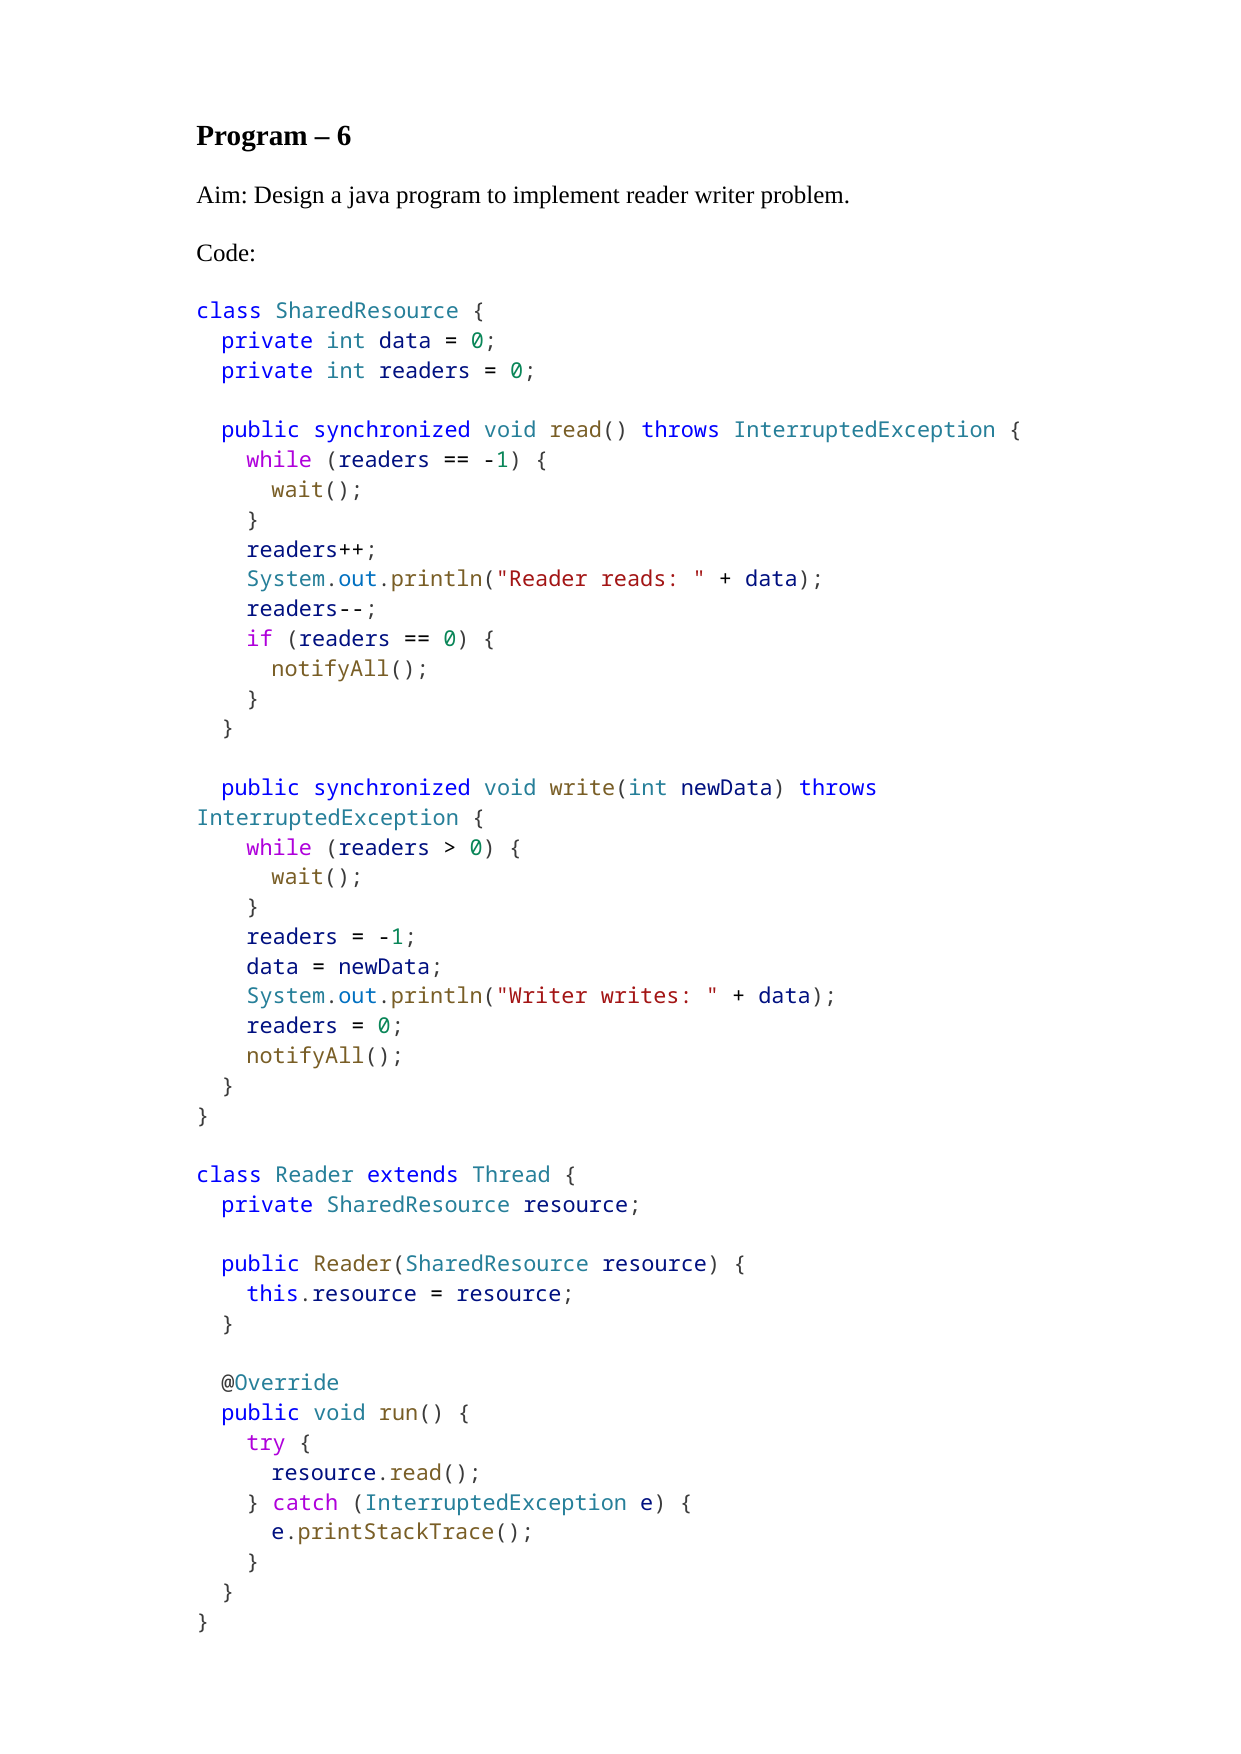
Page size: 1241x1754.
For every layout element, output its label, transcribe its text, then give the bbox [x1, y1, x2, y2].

text wait(); [196, 474, 1122, 504]
text this.resource = resource; [196, 1278, 1122, 1308]
text private int data = 0; [196, 325, 1122, 355]
text readers = -1; [196, 921, 1122, 951]
text } [196, 1606, 1122, 1636]
text } [196, 1070, 1122, 1099]
text @Override [196, 1367, 1122, 1397]
text readers = 0; [196, 1010, 1122, 1040]
text data = newData; [196, 951, 1122, 980]
text resource.read(); [196, 1457, 1122, 1487]
text System.out.println("Writer writes: " + data); [196, 980, 1122, 1010]
text System.out.println("Reader reads: " + data); [196, 563, 1122, 593]
text } [196, 891, 1122, 921]
text } [196, 1576, 1122, 1606]
text } [196, 683, 1122, 712]
text } [196, 1546, 1122, 1576]
text try { [196, 1427, 1122, 1457]
text } [196, 1099, 1122, 1129]
text private SharedResource resource; [196, 1189, 1122, 1219]
text class SharedResource { [196, 295, 1122, 325]
text } [196, 1308, 1122, 1338]
text public synchronized void write(int newData) throws InterruptedException { [196, 772, 1122, 831]
text readers--; [196, 593, 1122, 623]
text public void run() { [196, 1397, 1122, 1427]
text notifyAll(); [196, 653, 1122, 683]
text } catch (InterruptedException e) { [196, 1487, 1122, 1516]
text while (readers == -1) { [196, 444, 1122, 474]
text e.printStackTrace(); [196, 1516, 1122, 1546]
text while (readers > 0) { [196, 831, 1122, 861]
text private int readers = 0; [196, 355, 1122, 385]
text } [196, 712, 1122, 742]
text readers++; [196, 534, 1122, 563]
text public Reader(SharedResource resource) { [196, 1248, 1122, 1278]
text Program – 6 [196, 118, 1122, 152]
text wait(); [196, 861, 1122, 891]
text class Reader extends Thread { [196, 1159, 1122, 1189]
text public synchronized void read() throws InterruptedException { [196, 414, 1122, 444]
text if (readers == 0) { [196, 623, 1122, 653]
text Code: [196, 238, 1122, 267]
text notifyAll(); [196, 1040, 1122, 1070]
text Aim: Design a java program to implement reader writer problem. [196, 180, 1122, 209]
text } [196, 504, 1122, 534]
